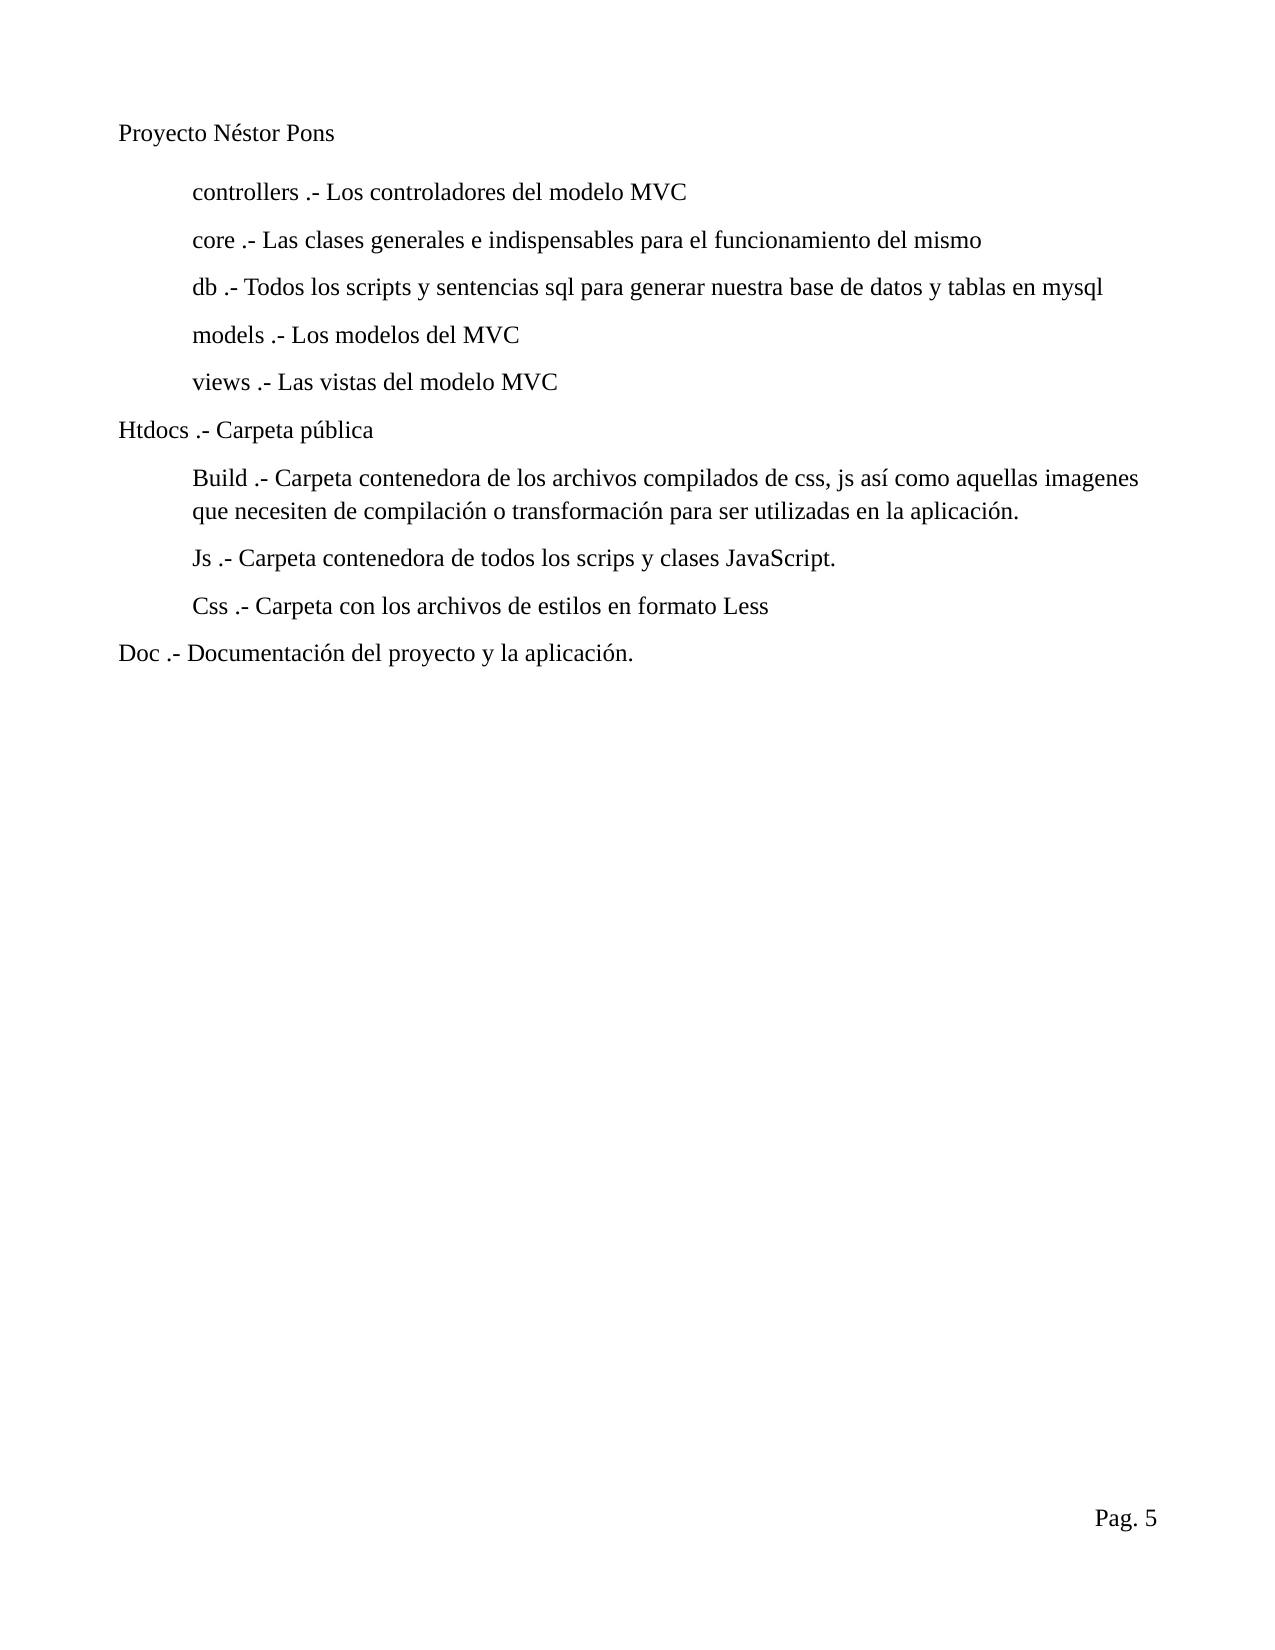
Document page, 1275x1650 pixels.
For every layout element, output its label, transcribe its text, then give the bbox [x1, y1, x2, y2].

text db .- Todos los scripts y sentencias sql para generar nuestra base de datos y tablas en mysql [118, 272, 1157, 301]
text Build .- Carpeta contenedora de los archivos compilados de css, js así como aquellas imagenes que necesiten de compilación o transformación para ser utilizadas en la aplicación. [118, 463, 1157, 524]
text Doc .- Documentación del proyecto y la aplicación. [118, 638, 1157, 667]
text views .- Las vistas del modelo MVC [118, 367, 1157, 396]
text controllers .- Los controladores del modelo MVC [118, 177, 1157, 206]
text models .- Los modelos del MVC [118, 320, 1157, 349]
text Css .- Carpeta con los archivos de estilos en formato Less [118, 591, 1157, 620]
text Js .- Carpeta contenedora de todos los scrips y clases JavaScript. [118, 543, 1157, 572]
text core .- Las clases generales e indispensables para el funcionamiento del mismo [118, 225, 1157, 253]
text Htdocs .- Carpeta pública [118, 415, 1157, 444]
